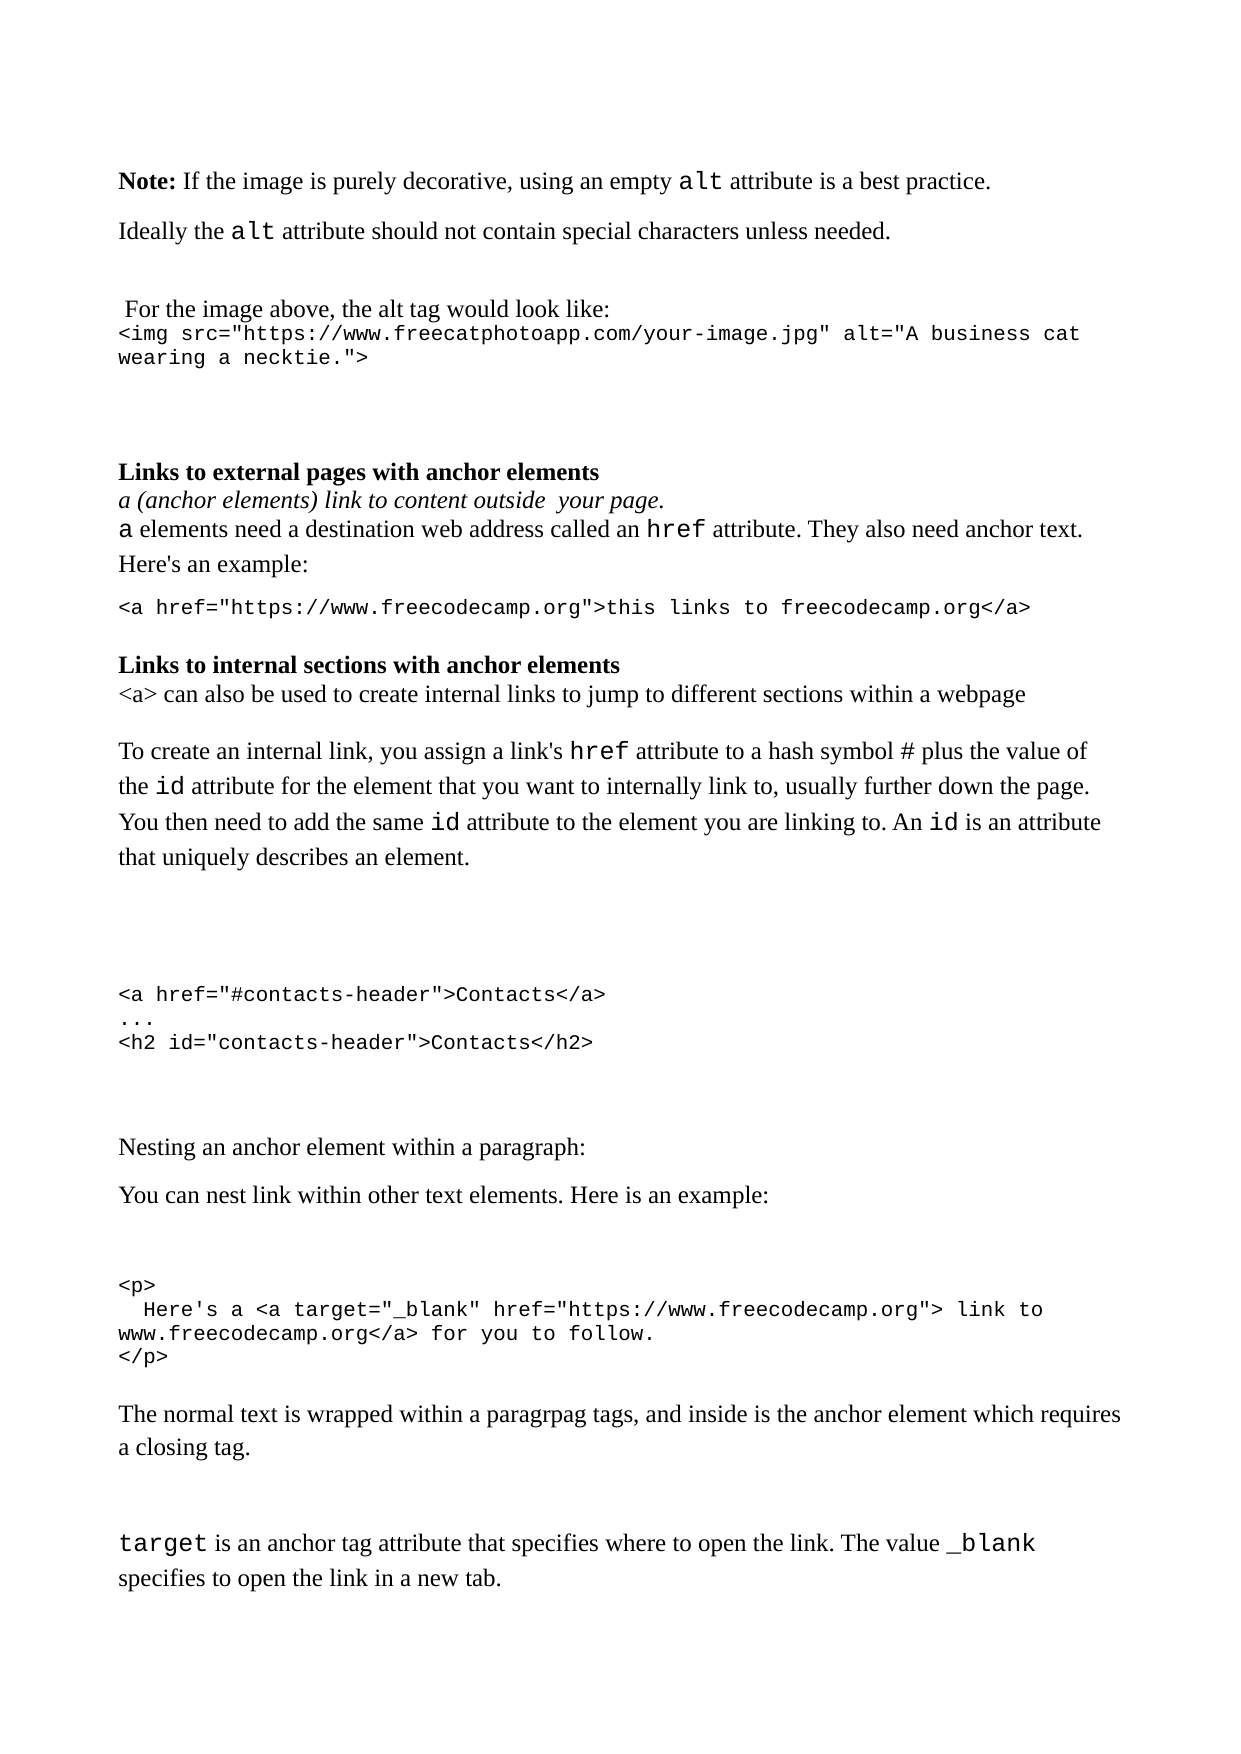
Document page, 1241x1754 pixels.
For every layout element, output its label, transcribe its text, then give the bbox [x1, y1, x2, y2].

text <a href="https://www.freecodecamp.org">this links to freecodecamp.org</a> [118, 597, 1122, 621]
text You can nest link within other text elements. Here is an example: [118, 1180, 1122, 1209]
text ... [118, 1008, 1122, 1032]
text a (anchor elements) link to content outside your page. [118, 486, 1122, 514]
text <h2 id="contacts-header">Contacts</h2> [118, 1032, 1122, 1055]
text Here's a <a target="_blank" href="https://www.freecodecamp.org"> link to www.freecodecamp.org</a> for you to follow. [118, 1299, 1122, 1346]
text Links to external pages with anchor elements [118, 457, 1122, 486]
text Note: If the image is purely decorative, using an empty alt attribute is a best practice. [118, 166, 1122, 197]
text <a href="#contacts-header">Contacts</a> [118, 984, 1122, 1008]
text <img src="https://www.freecatphotoapp.com/your-image.jpg" alt="A business cat wearing a necktie."> [118, 323, 1122, 371]
text To create an internal link, you assign a link's href attribute to a hash symbol # plus the value of the id attribute for the element that you want to internally link to, usually further down the page. You then need to add the same id attribute to the element you are linking to. An id is an attribute that uniquely describes an element. [118, 736, 1122, 870]
text <p> [118, 1275, 1122, 1299]
text <a> can also be used to create internal links to jump to different sections within a webpage [118, 679, 1122, 708]
text Nesting an anchor element within a paragraph: [118, 1132, 1122, 1161]
text For the image above, the alt tag would look like: [118, 294, 1122, 323]
text Ideally the alt attribute should not contain special characters unless needed. [118, 216, 1122, 247]
text target is an anchor tag attribute that specifies where to open the link. The value _blank specifies to open the link in a new tab. [118, 1528, 1122, 1591]
text Links to internal sections with anchor elements [118, 650, 1122, 679]
text a elements need a destination web address called an href attribute. They also need anchor text. Here's an example: [118, 514, 1122, 578]
text </p> [118, 1346, 1122, 1370]
text The normal text is wrapped within a paragrpag tags, and inside is the anchor element which requires a closing tag. [118, 1399, 1122, 1461]
